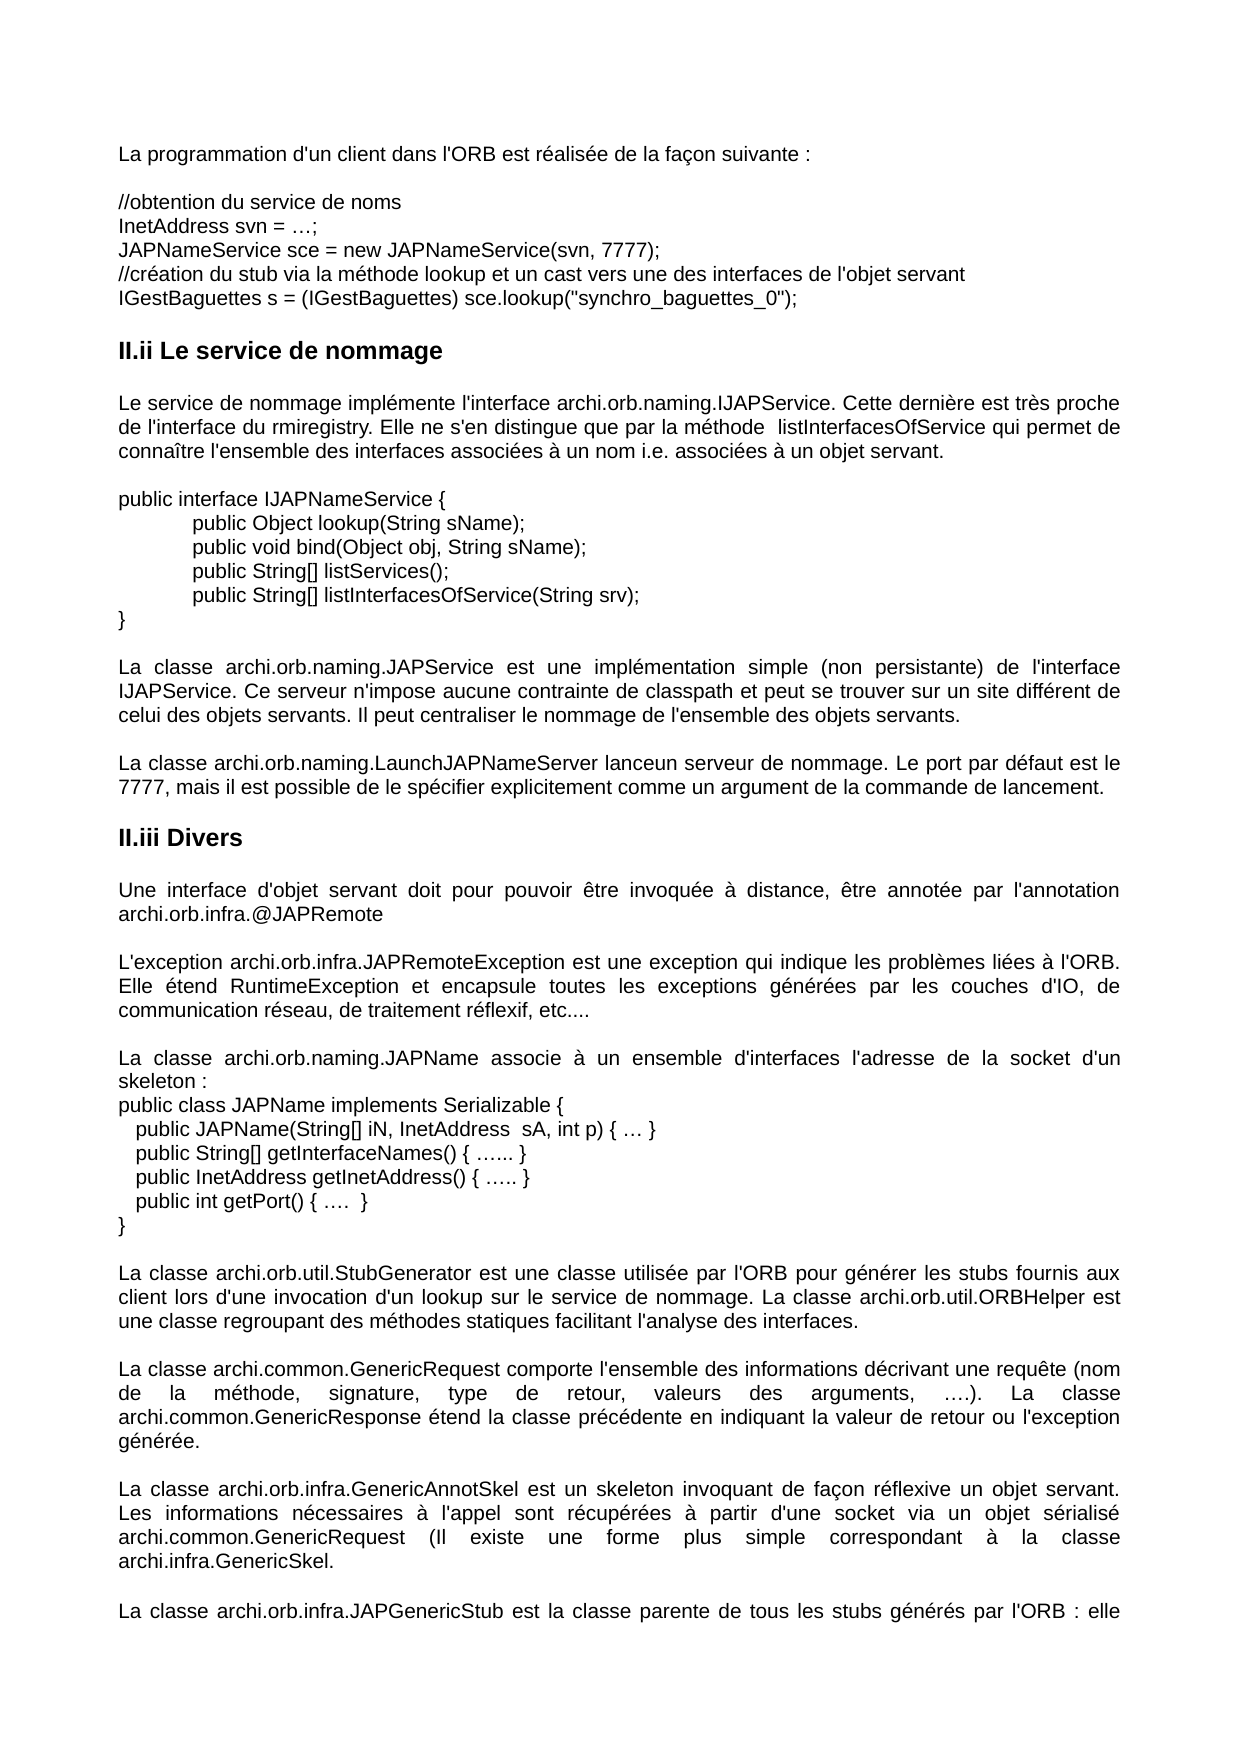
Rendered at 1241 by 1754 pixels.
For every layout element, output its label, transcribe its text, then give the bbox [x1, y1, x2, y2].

text L'exception archi.orb.infra.JAPRemoteException est une exception qui indique les problèmes liées à l'ORB. Elle étend RuntimeException et encapsule toutes les exceptions générées par les couches d'IO, de communication réseau, de traitement réflexif, etc.... [118, 949, 1122, 1021]
text public interface IJAPNameService { [118, 487, 1122, 511]
text La classe archi.orb.naming.JAPName associe à un ensemble d'interfaces l'adresse de la socket d'un skeleton : [118, 1045, 1122, 1093]
text public int getPort() { …. } [118, 1189, 1122, 1213]
text La classe archi.orb.infra.GenericAnnotSkel est un skeleton invoquant de façon réflexive un objet servant. Les informations nécessaires à l'appel sont récupérées à partir d'une socket via un objet sérialisé archi.common.GenericRequest (Il existe une forme plus simple correspondant à la classe archi.infra.GenericSkel. [118, 1477, 1122, 1572]
text public JAPName(String[] iN, InetAddress sA, int p) { … } [118, 1117, 1122, 1141]
text } [118, 1213, 1122, 1237]
text II.ii Le service de nommage [118, 336, 1122, 365]
text Une interface d'objet servant doit pour pouvoir être invoquée à distance, être annotée par l'annotation archi.orb.infra.@JAPRemote [118, 878, 1122, 926]
text IGestBaguettes s = (IGestBaguettes) sce.lookup("synchro_baguettes_0"); [118, 286, 1122, 310]
text public InetAddress getInetAddress() { ….. } [118, 1165, 1122, 1189]
text public class JAPName implements Serializable { [118, 1093, 1122, 1117]
text Le service de nommage implémente l'interface archi.orb.naming.IJAPService. Cette dernière est très proche de l'interface du rmiregistry. Elle ne s'en distingue que par la méthode listInterfacesOfService qui permet de connaître l'ensemble des interfaces associées à un nom i.e. associées à un objet servant. [118, 391, 1122, 463]
text La programmation d'un client dans l'ORB est réalisée de la façon suivante : [118, 142, 1122, 166]
text public String[] getInterfaceNames() { …... } [118, 1141, 1122, 1165]
text //obtention du service de noms [118, 190, 1122, 214]
text La classe archi.orb.infra.JAPGenericStub est la classe parente de tous les stubs générés par l'ORB : elle [118, 1599, 1122, 1623]
text InetAddress svn = …; [118, 214, 1122, 238]
text } [118, 607, 1122, 631]
text II.iii Divers [118, 822, 1122, 851]
text JAPNameService sce = new JAPNameService(svn, 7777); [118, 238, 1122, 262]
text La classe archi.orb.util.StubGenerator est une classe utilisée par l'ORB pour générer les stubs fournis aux client lors d'une invocation d'un lookup sur le service de nommage. La classe archi.orb.util.ORBHelper est une classe regroupant des méthodes statiques facilitant l'analyse des interfaces. [118, 1261, 1122, 1333]
text public Object lookup(String sName); [118, 511, 1122, 535]
text La classe archi.common.GenericRequest comporte l'ensemble des informations décrivant une requête (nom de la méthode, signature, type de retour, valeurs des arguments, ….). La classe archi.common.GenericResponse étend la classe précédente en indiquant la valeur de retour ou l'exception générée. [118, 1357, 1122, 1453]
text La classe archi.orb.naming.LaunchJAPNameServer lanceun serveur de nommage. Le port par défaut est le 7777, mais il est possible de le spécifier explicitement comme un argument de la commande de lancement. [118, 751, 1122, 798]
text La classe archi.orb.naming.JAPService est une implémentation simple (non persistante) de l'interface IJAPService. Ce serveur n'impose aucune contrainte de classpath et peut se trouver sur un site différent de celui des objets servants. Il peut centraliser le nommage de l'ensemble des objets servants. [118, 655, 1122, 727]
text //création du stub via la méthode lookup et un cast vers une des interfaces de l'objet servant [118, 262, 1122, 286]
text public void bind(Object obj, String sName); [118, 535, 1122, 559]
text public String[] listInterfacesOfService(String srv); [118, 583, 1122, 607]
text public String[] listServices(); [118, 559, 1122, 583]
